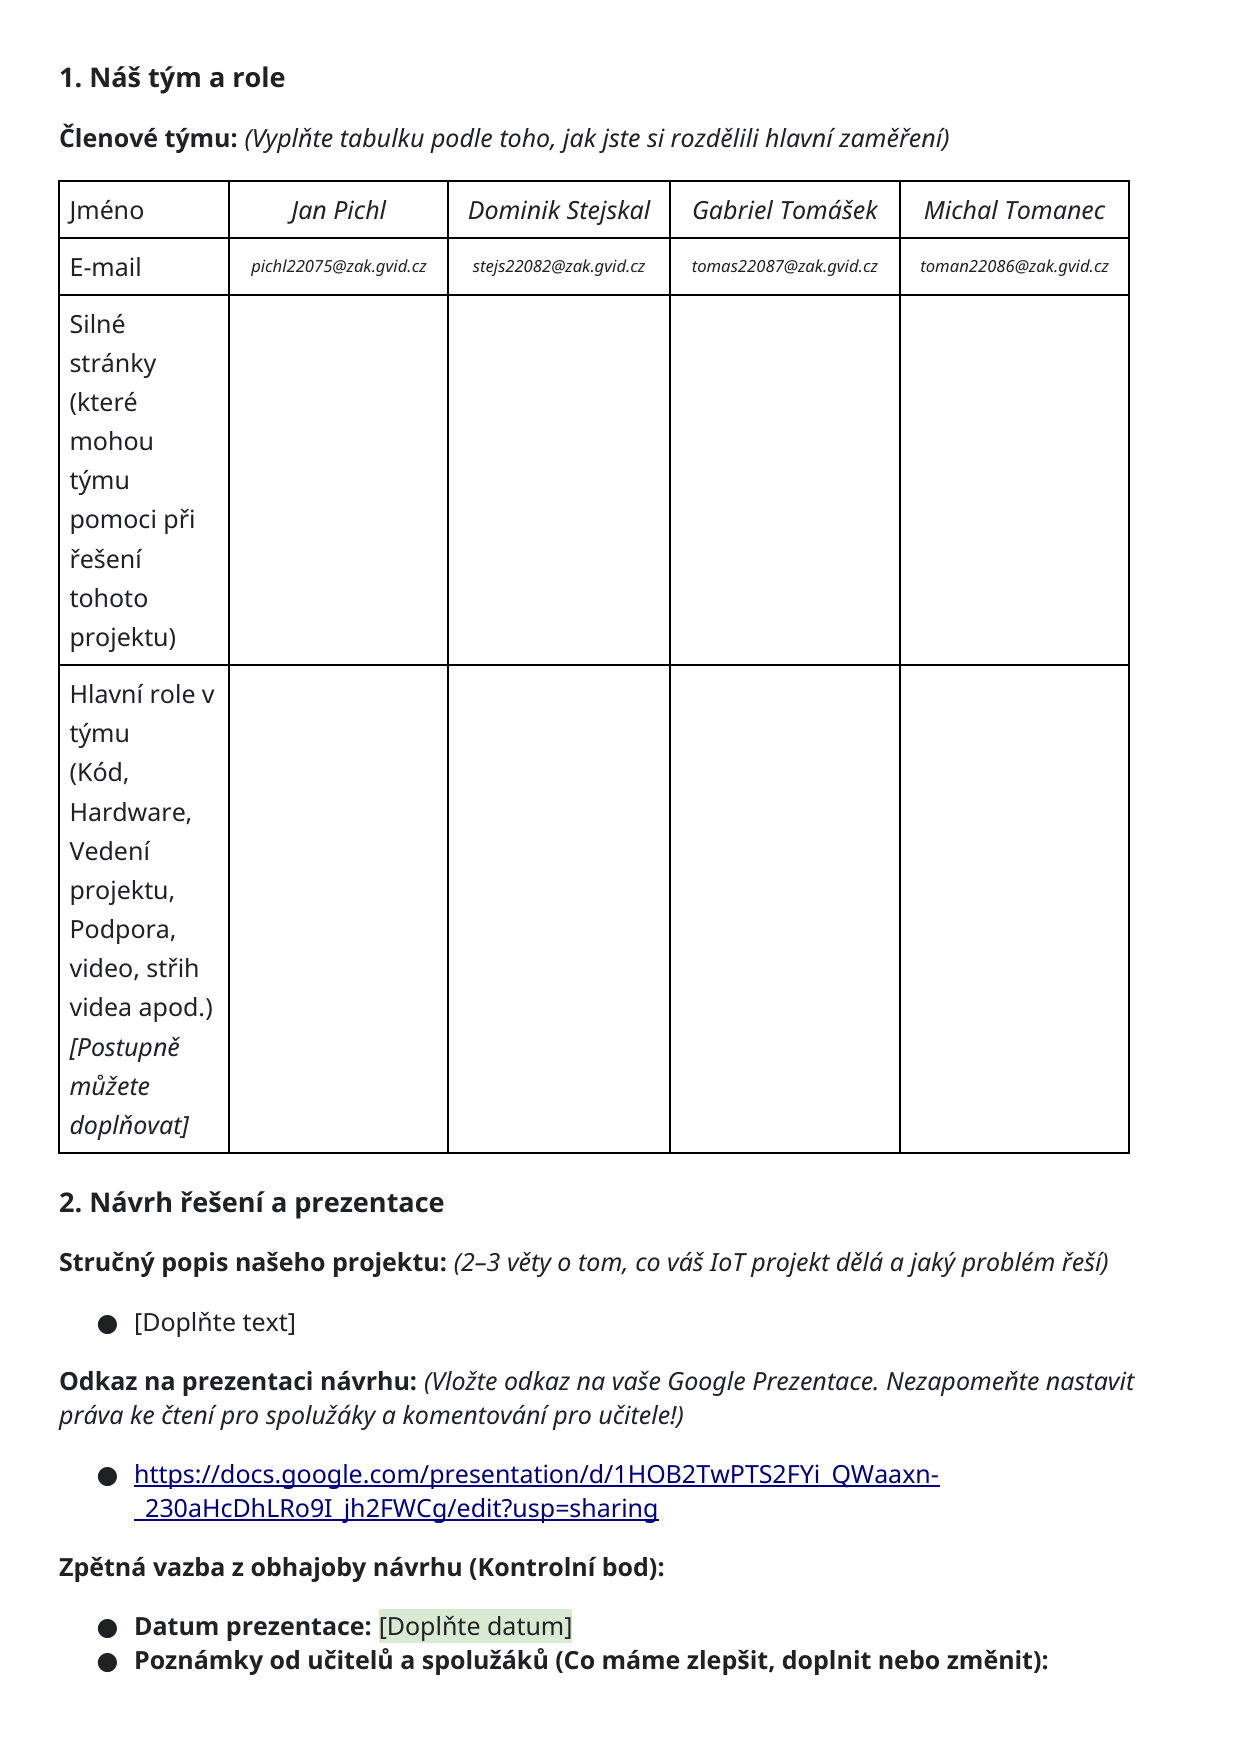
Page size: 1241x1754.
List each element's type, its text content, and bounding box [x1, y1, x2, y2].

table_cell stejs22082@zak.gvid.cz [449, 239, 669, 294]
table_cell [671, 666, 899, 1152]
subtitle 1. Náš tým a role [59, 59, 1181, 96]
table_cell [230, 666, 447, 1152]
table_cell E-mail [60, 239, 228, 294]
list Poznámky od učitelů a spolužáků (Co máme zlepšit, doplnit nebo změnit): [96, 1643, 1181, 1677]
table_header Michal Tomanec [901, 182, 1128, 237]
list Datum prezentace: [Doplňte datum] [96, 1608, 1181, 1643]
table_cell tomas22087@zak.gvid.cz [671, 239, 899, 294]
text Stručný popis našeho projektu: (2–3 věty o tom, co váš IoT projekt dělá a jaký problém řeší) [59, 1245, 1181, 1279]
table_header Gabriel Tomášek [671, 182, 899, 237]
table_cell [901, 666, 1128, 1152]
table_header Dominik Stejskal [449, 182, 669, 237]
list https://docs.google.com/presentation/d/1HOB2TwPTS2FYi_QWaaxn-_230aHcDhLRo9I_jh2FWCg/edit?usp=sharing [96, 1456, 1181, 1524]
table_cell pichl22075@zak.gvid.cz [230, 239, 447, 294]
subtitle 2. Návrh řešení a prezentace [59, 1183, 1181, 1220]
text Odkaz na prezentaci návrhu: (Vložte odkaz na vaše Google Prezentace. Nezapomeňte nastavit práva ke čtení pro spolužáky a komentování pro učitele!) [59, 1363, 1181, 1431]
text Zpětná vazba z obhajoby návrhu (Kontrolní bod): [59, 1549, 1181, 1583]
table_cell [901, 296, 1128, 664]
list [Doplňte text] [96, 1304, 1181, 1338]
text Členové týmu: (Vyplňte tabulku podle toho, jak jste si rozdělili hlavní zaměření) [59, 121, 1181, 155]
table_cell toman22086@zak.gvid.cz [901, 239, 1128, 294]
table_cell Hlavní role v týmu (Kód, Hardware, Vedení projektu, Podpora, video, střih videa apod.) [Postupně můžete doplňovat] [60, 666, 228, 1152]
table_cell [671, 296, 899, 664]
table_cell [449, 296, 669, 664]
table_cell Silné stránky (které mohou týmu pomoci při řešení tohoto projektu) [60, 296, 228, 664]
table_header Jan Pichl [230, 182, 447, 237]
table_header Jméno [60, 182, 228, 237]
table_cell [449, 666, 669, 1152]
table_cell [230, 296, 447, 664]
